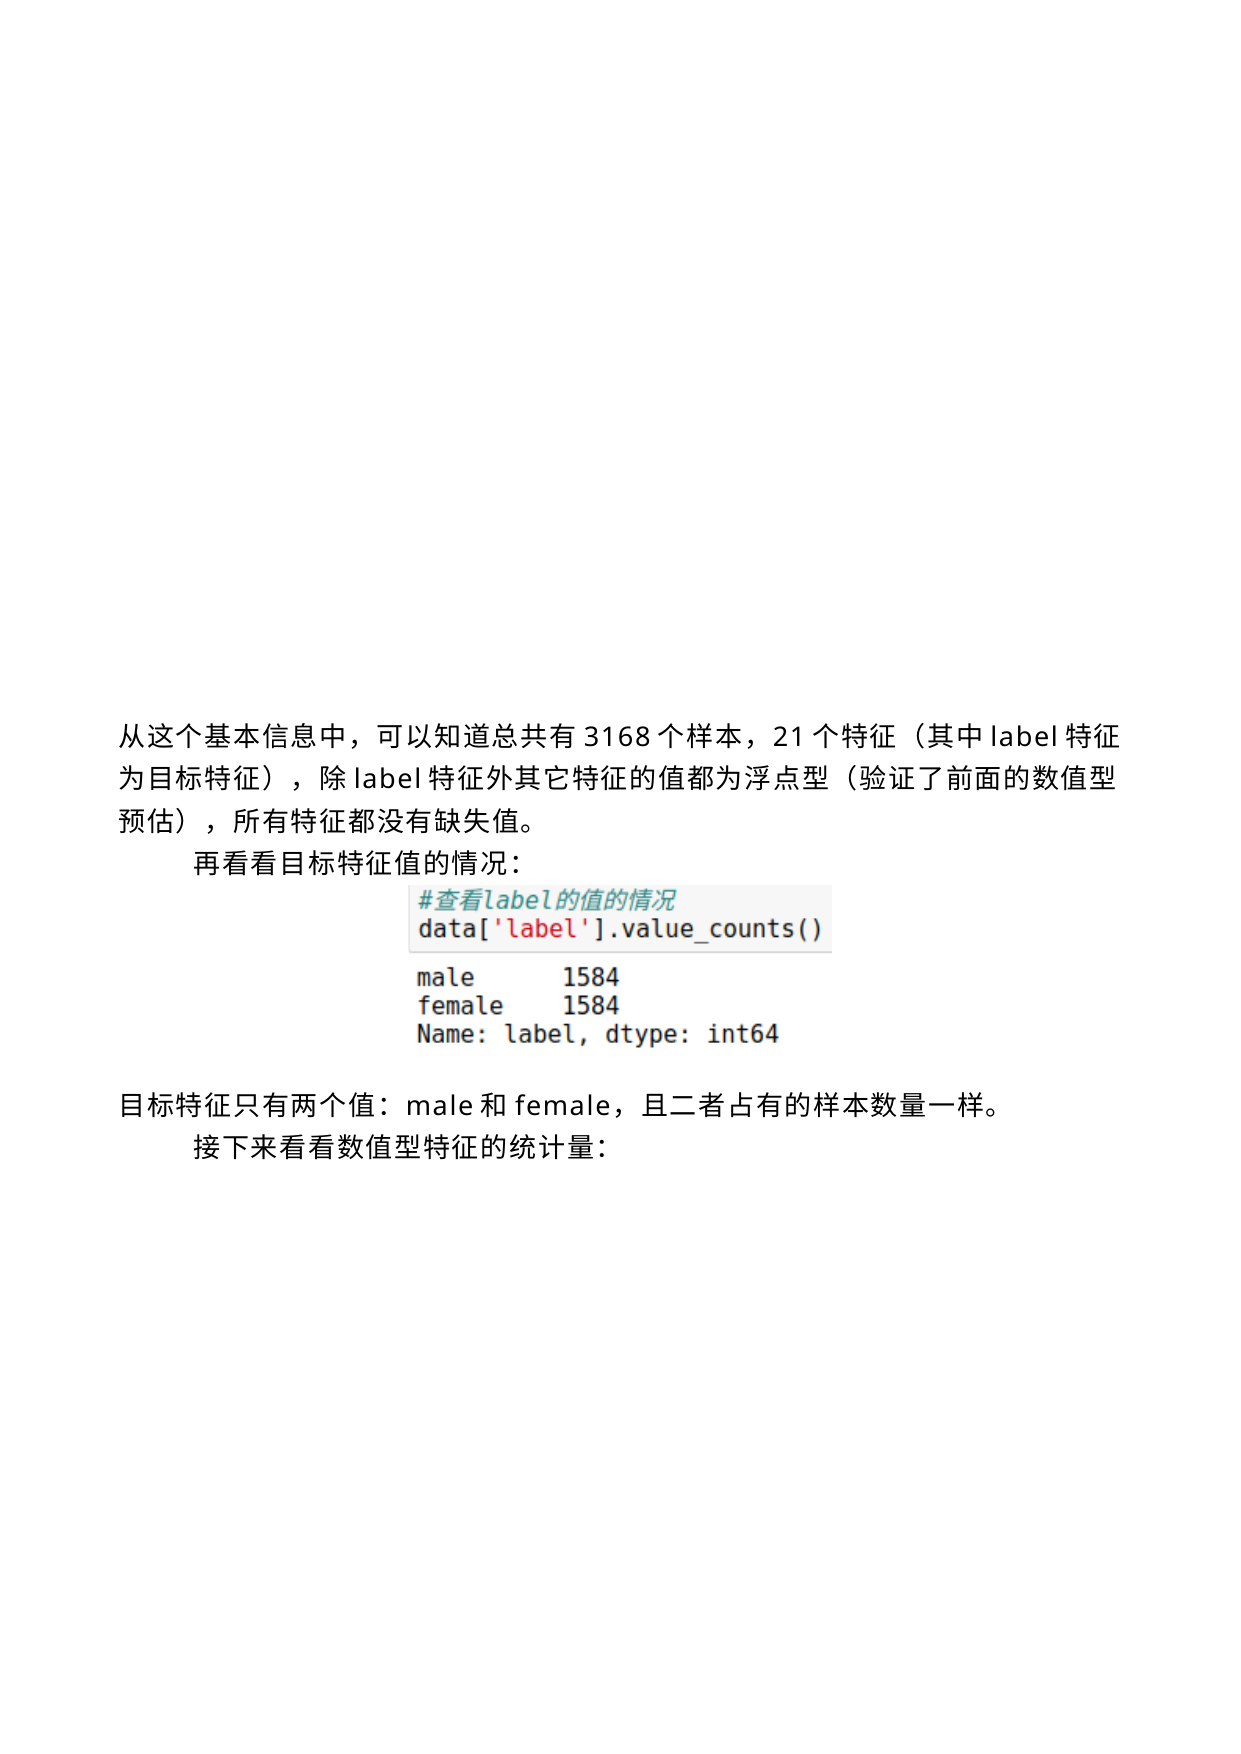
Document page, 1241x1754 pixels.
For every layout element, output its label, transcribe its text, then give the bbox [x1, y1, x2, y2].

text 再看看目标特征值的情况： [118, 842, 1122, 882]
picture [408, 885, 832, 1054]
text 目标特征只有两个值：male和female，且二者占有的样本数量一样。 [118, 1084, 1122, 1123]
text 接下来看看数值型特征的统计量： [118, 1126, 1122, 1166]
text 从这个基本信息中，可以知道总共有3168个样本，21个特征（其中label特征为目标特征），除label特征外其它特征的值都为浮点型（验证了前面的数值型预估），所有特征都没有缺失值。 [118, 715, 1122, 839]
